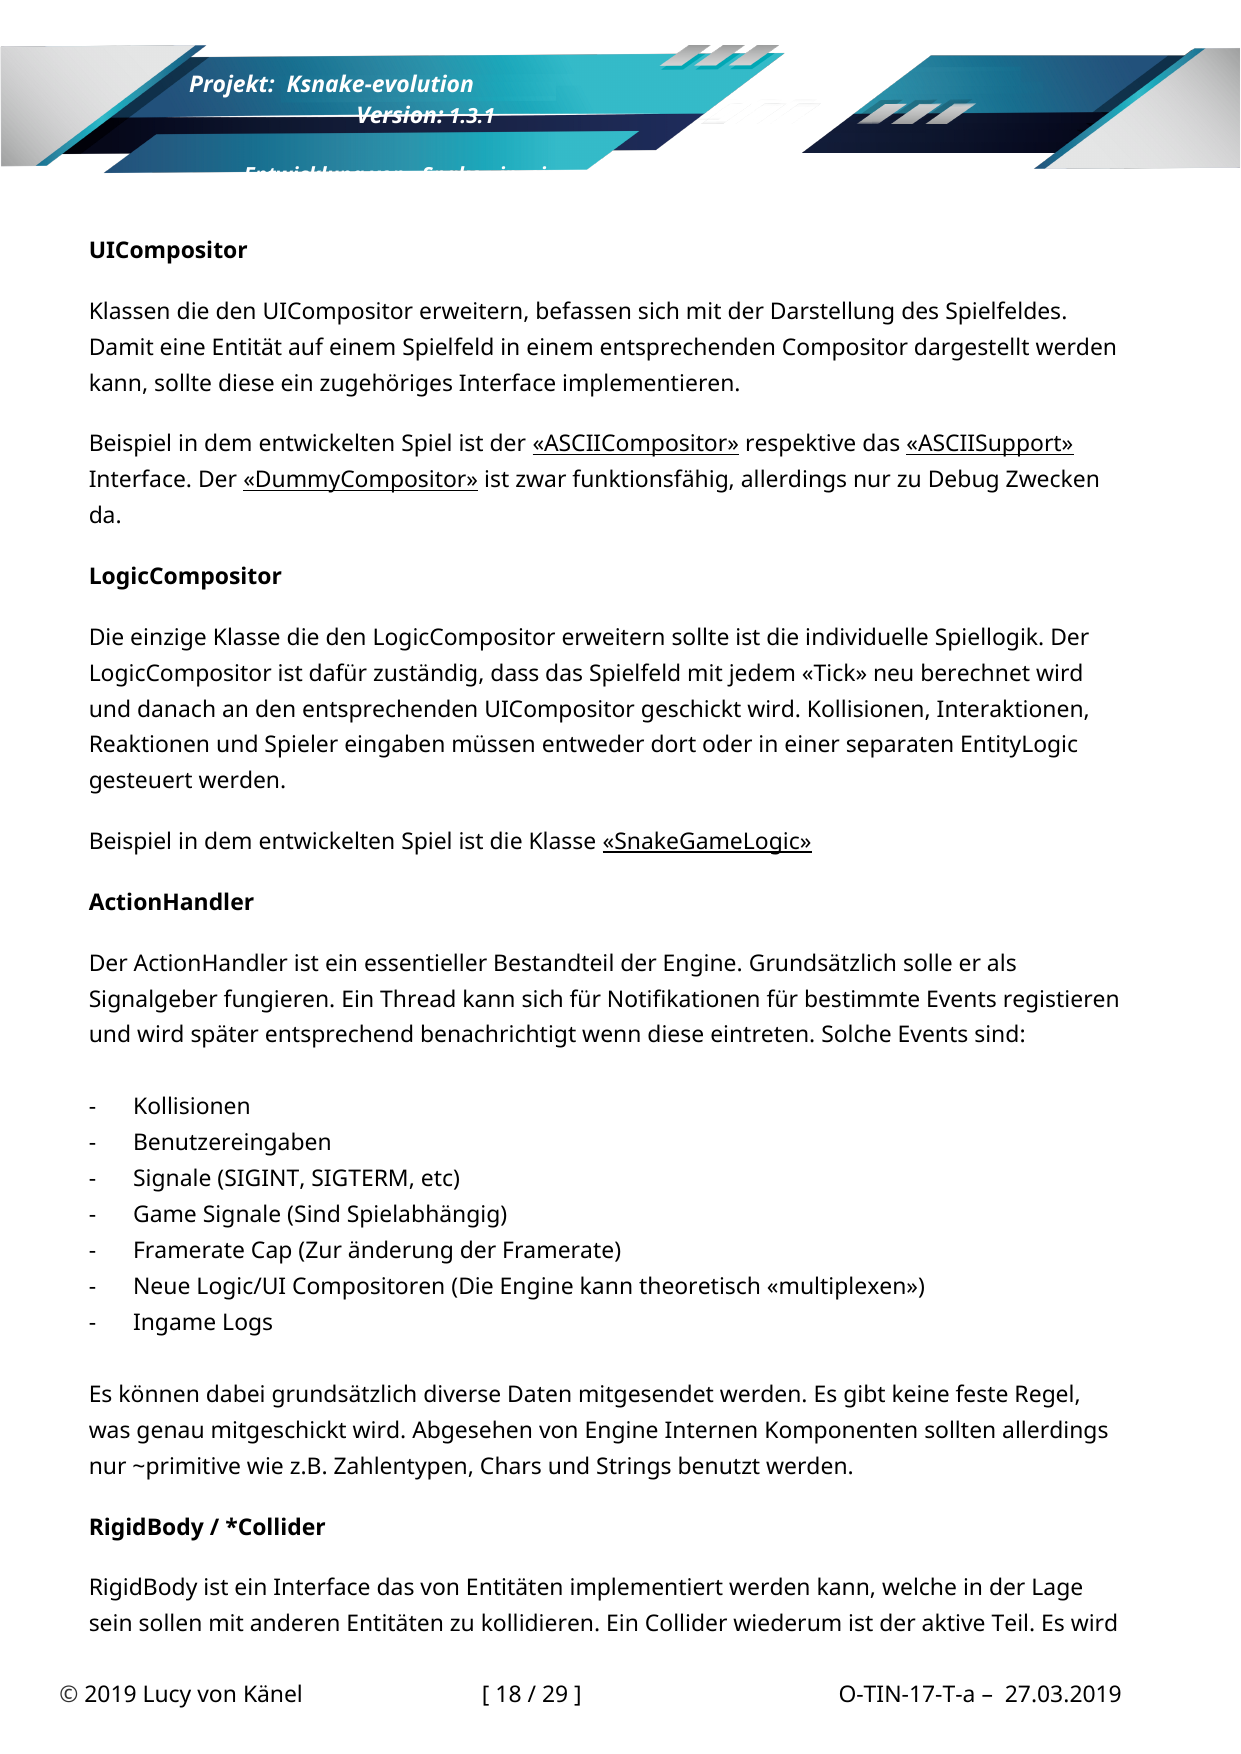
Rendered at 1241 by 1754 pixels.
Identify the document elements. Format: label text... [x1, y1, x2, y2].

picture [0, 38, 1241, 176]
text LogicCompositor [88, 560, 1122, 591]
text Klassen die den UICompositor erweitern, befassen sich mit der Darstellung des Spielfeldes. Damit eine Entität auf einem Spielfeld in einem entsprechenden Compositor dargestellt werden kann, sollte diese ein zugehöriges Interface implementieren. [88, 295, 1122, 398]
text Beispiel in dem entwickelten Spiel ist die Klasse «SnakeGameLogic» [88, 825, 1122, 856]
text Beispiel in dem entwickelten Spiel ist der «ASCIICompositor» respektive das «ASCIISupport» Interface. Der «DummyCompositor» ist zwar funktionsfähig, allerdings nur zu Debug Zwecken da. [88, 427, 1122, 530]
text Die einzige Klasse die den LogicCompositor erweitern sollte ist die individuelle Spiellogik. Der LogicCompositor ist dafür zuständig, dass das Spielfeld mit jedem «Tick» neu berechnet wird und danach an den entsprechenden UICompositor geschickt wird. Kollisionen, Interaktionen, Reaktionen und Spieler eingaben müssen entweder dort oder in einer separaten EntityLogic gesteuert werden. [88, 621, 1122, 796]
text Der ActionHandler ist ein essentieller Bestandteil der Engine. Grundsätzlich solle er als Signalgeber fungieren. Ein Thread kann sich für Notifikationen für bestimmte Events registieren und wird später entsprechend benachrichtigt wenn diese eintreten. Solche Events sind: - Kollisionen - Benutzereingaben - Signale (SIGINT, SIGTERM, etc) - Game Signale (Sind Spielabhängig) - Framerate Cap (Zur änderung der Framerate) - Neue Logic/UI Compositoren (Die Engine kann theoretisch «multiplexen») - Ingame Logs Es können dabei grundsätzlich diverse Daten mitgesendet werden. Es gibt keine feste Regel, was genau mitgeschickt wird. Abgesehen von Engine Internen Komponenten sollten allerdings nur ~primitive wie z.B. Zahlentypen, Chars und Strings benutzt werden. [88, 947, 1122, 1481]
text RigidBody ist ein Interface das von Entitäten implementiert werden kann, welche in der Lage sein sollen mit anderen Entitäten zu kollidieren. Ein Collider wiederum ist der aktive Teil. Es wird [88, 1571, 1122, 1638]
text ActionHandler [88, 886, 1122, 917]
text UICompositor [88, 234, 1122, 265]
text RigidBody / *Collider [88, 1510, 1122, 1542]
